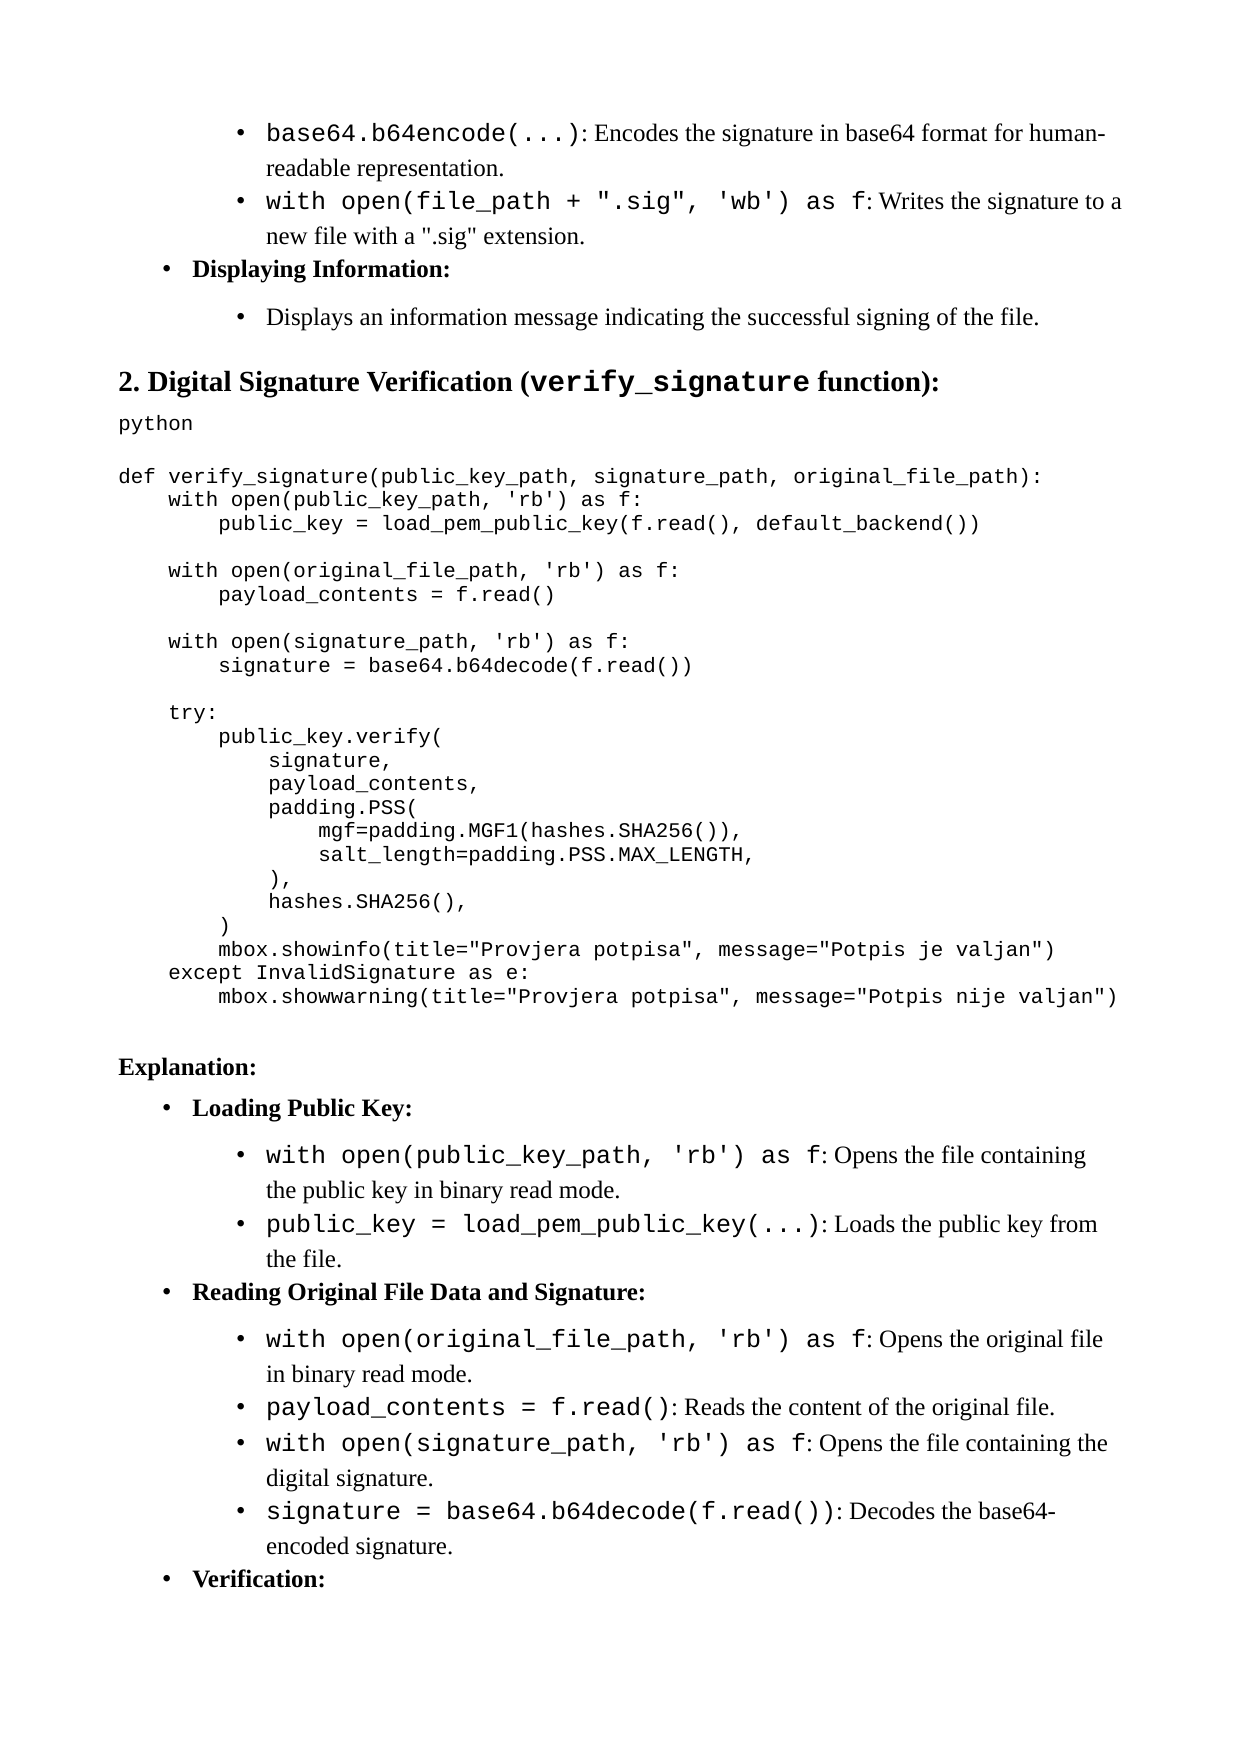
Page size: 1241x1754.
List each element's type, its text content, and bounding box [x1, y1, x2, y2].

subtitle 2. Digital Signature Verification (verify_signature function): [118, 364, 1122, 400]
list Displays an information message indicating the successful signing of the file. [236, 302, 1122, 331]
text signature = base64.b64decode(f.read()) [118, 655, 1122, 679]
subtitle Explanation: [118, 1052, 1122, 1080]
text payload_contents = f.read() [118, 584, 1122, 608]
text public_key.verify( [118, 726, 1122, 749]
list Displaying Information: [162, 254, 1122, 283]
list with open(signature_path, 'rb') as f: Opens the file containing the digital signature. [236, 1428, 1122, 1492]
text hashes.SHA256(), [118, 891, 1122, 915]
text public_key = load_pem_public_key(f.read(), default_backend()) [118, 513, 1122, 537]
list with open(file_path + ".sig", 'wb') as f: Writes the signature to a new file with a ".sig" extension. [236, 186, 1122, 250]
text mgf=padding.MGF1(hashes.SHA256()), [118, 821, 1122, 844]
text payload_contents, [118, 773, 1122, 797]
text salt_length=padding.PSS.MAX_LENGTH, [118, 844, 1122, 868]
text mbox.showwarning(title="Provjera potpisa", message="Potpis nije valjan") [118, 986, 1122, 1010]
list payload_contents = f.read(): Reads the content of the original file. [236, 1392, 1122, 1423]
list Verification: [162, 1564, 1122, 1593]
text with open(signature_path, 'rb') as f: [118, 631, 1122, 655]
text ) [118, 915, 1122, 939]
text with open(original_file_path, 'rb') as f: [118, 560, 1122, 584]
list with open(public_key_path, 'rb') as f: Opens the file containing the public key in binary read mode. [236, 1141, 1122, 1204]
text with open(public_key_path, 'rb') as f: [118, 489, 1122, 513]
text except InvalidSignature as e: [118, 962, 1122, 986]
text mbox.showinfo(title="Provjera potpisa", message="Potpis je valjan") [118, 939, 1122, 962]
text padding.PSS( [118, 797, 1122, 821]
list base64.b64encode(...): Encodes the signature in base64 format for human-readable representation. [236, 118, 1122, 182]
text signature, [118, 749, 1122, 773]
text def verify_signature(public_key_path, signature_path, original_file_path): [118, 466, 1122, 489]
list Loading Public Key: [162, 1093, 1122, 1122]
list with open(original_file_path, 'rb') as f: Opens the original file in binary read mode. [236, 1324, 1122, 1388]
text ), [118, 868, 1122, 891]
list public_key = load_pem_public_key(...): Loads the public key from the file. [236, 1209, 1122, 1272]
list Reading Original File Data and Signature: [162, 1277, 1122, 1306]
text python [118, 413, 1122, 436]
text try: [118, 702, 1122, 726]
list signature = base64.b64decode(f.read()): Decodes the base64-encoded signature. [236, 1496, 1122, 1560]
